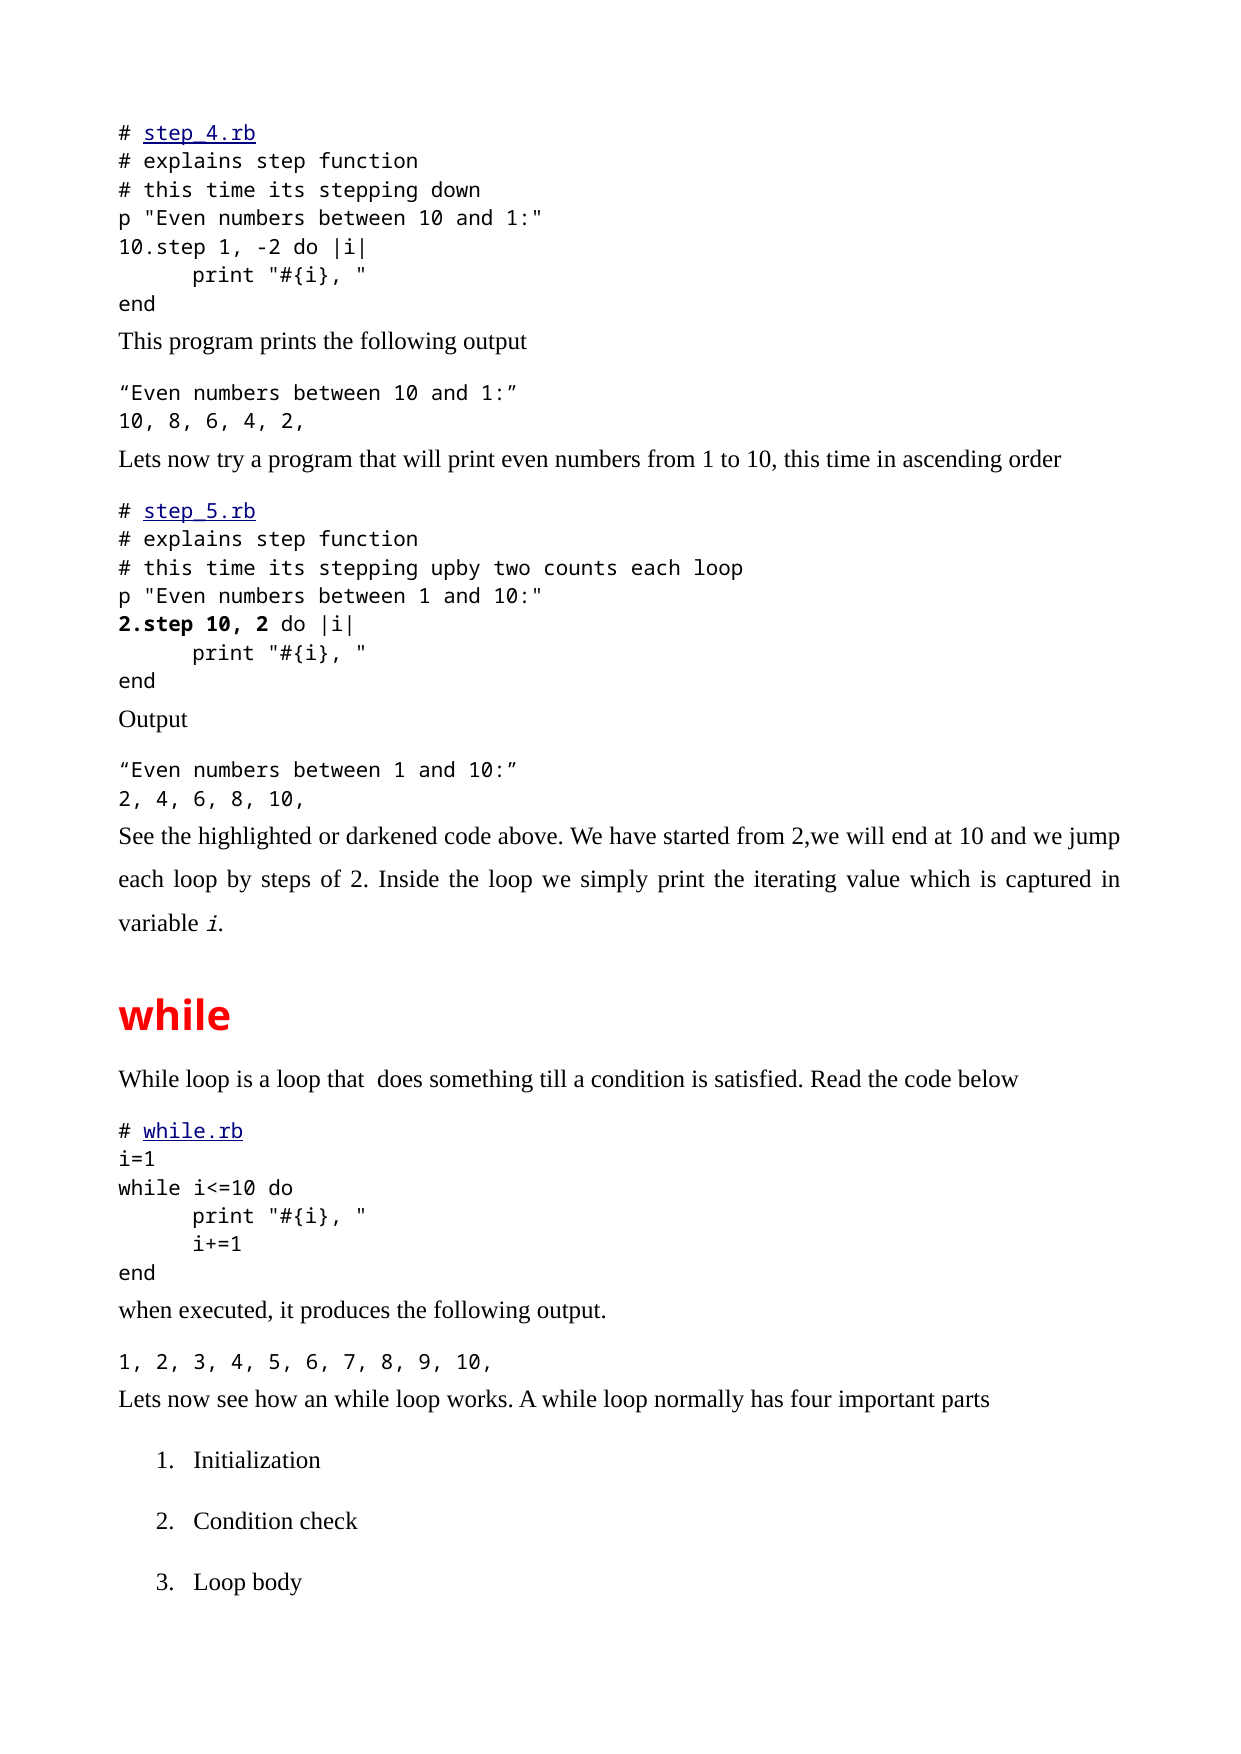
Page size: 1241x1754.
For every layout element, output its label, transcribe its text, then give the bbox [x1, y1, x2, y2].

text “Even numbers between 1 and 10:” [118, 756, 1122, 784]
list Initialization [156, 1445, 1122, 1474]
text 1, 2, 3, 4, 5, 6, 7, 8, 9, 10, [118, 1347, 1122, 1376]
text # explains step function [118, 147, 1122, 175]
text end [118, 666, 1122, 695]
text p "Even numbers between 10 and 1:" [118, 203, 1122, 232]
subtitle while [118, 986, 1122, 1042]
text See the highlighted or darkened code above. We have started from 2,we will end at 10 and we jump each loop by steps of 2. Inside the loop we simply print the iterating value which is captured in variable i. [118, 821, 1122, 937]
text when executed, it produces the following output. [118, 1295, 1122, 1324]
text This program prints the following output [118, 326, 1122, 355]
list Condition check [156, 1506, 1122, 1535]
text i+=1 [118, 1229, 1122, 1258]
text Lets now try a program that will print even numbers from 1 to 10, this time in ascending order [118, 444, 1122, 472]
text # this time its stepping upby two counts each loop [118, 553, 1122, 581]
text # step_5.rb [118, 496, 1122, 524]
text # explains step function [118, 524, 1122, 553]
text print "#{i}, " [118, 1201, 1122, 1229]
text “Even numbers between 10 and 1:” [118, 378, 1122, 406]
text i=1 [118, 1144, 1122, 1173]
text end [118, 289, 1122, 317]
text # this time its stepping down [118, 175, 1122, 203]
text Output [118, 704, 1122, 732]
text 2, 4, 6, 8, 10, [118, 784, 1122, 812]
text Lets now see how an while loop works. A while loop normally has four important parts [118, 1384, 1122, 1413]
text while i<=10 do [118, 1173, 1122, 1201]
text 2.step 10, 2 do |i| [118, 609, 1122, 638]
text 10.step 1, -2 do |i| [118, 232, 1122, 260]
text end [118, 1258, 1122, 1286]
text # while.rb [118, 1116, 1122, 1144]
text # step_4.rb [118, 118, 1122, 147]
text p "Even numbers between 1 and 10:" [118, 581, 1122, 609]
text print "#{i}, " [118, 638, 1122, 666]
list Loop body [156, 1567, 1122, 1596]
text While loop is a loop that does something till a condition is satisfied. Read the code below [118, 1064, 1122, 1092]
text print "#{i}, " [118, 260, 1122, 289]
text 10, 8, 6, 4, 2, [118, 406, 1122, 435]
